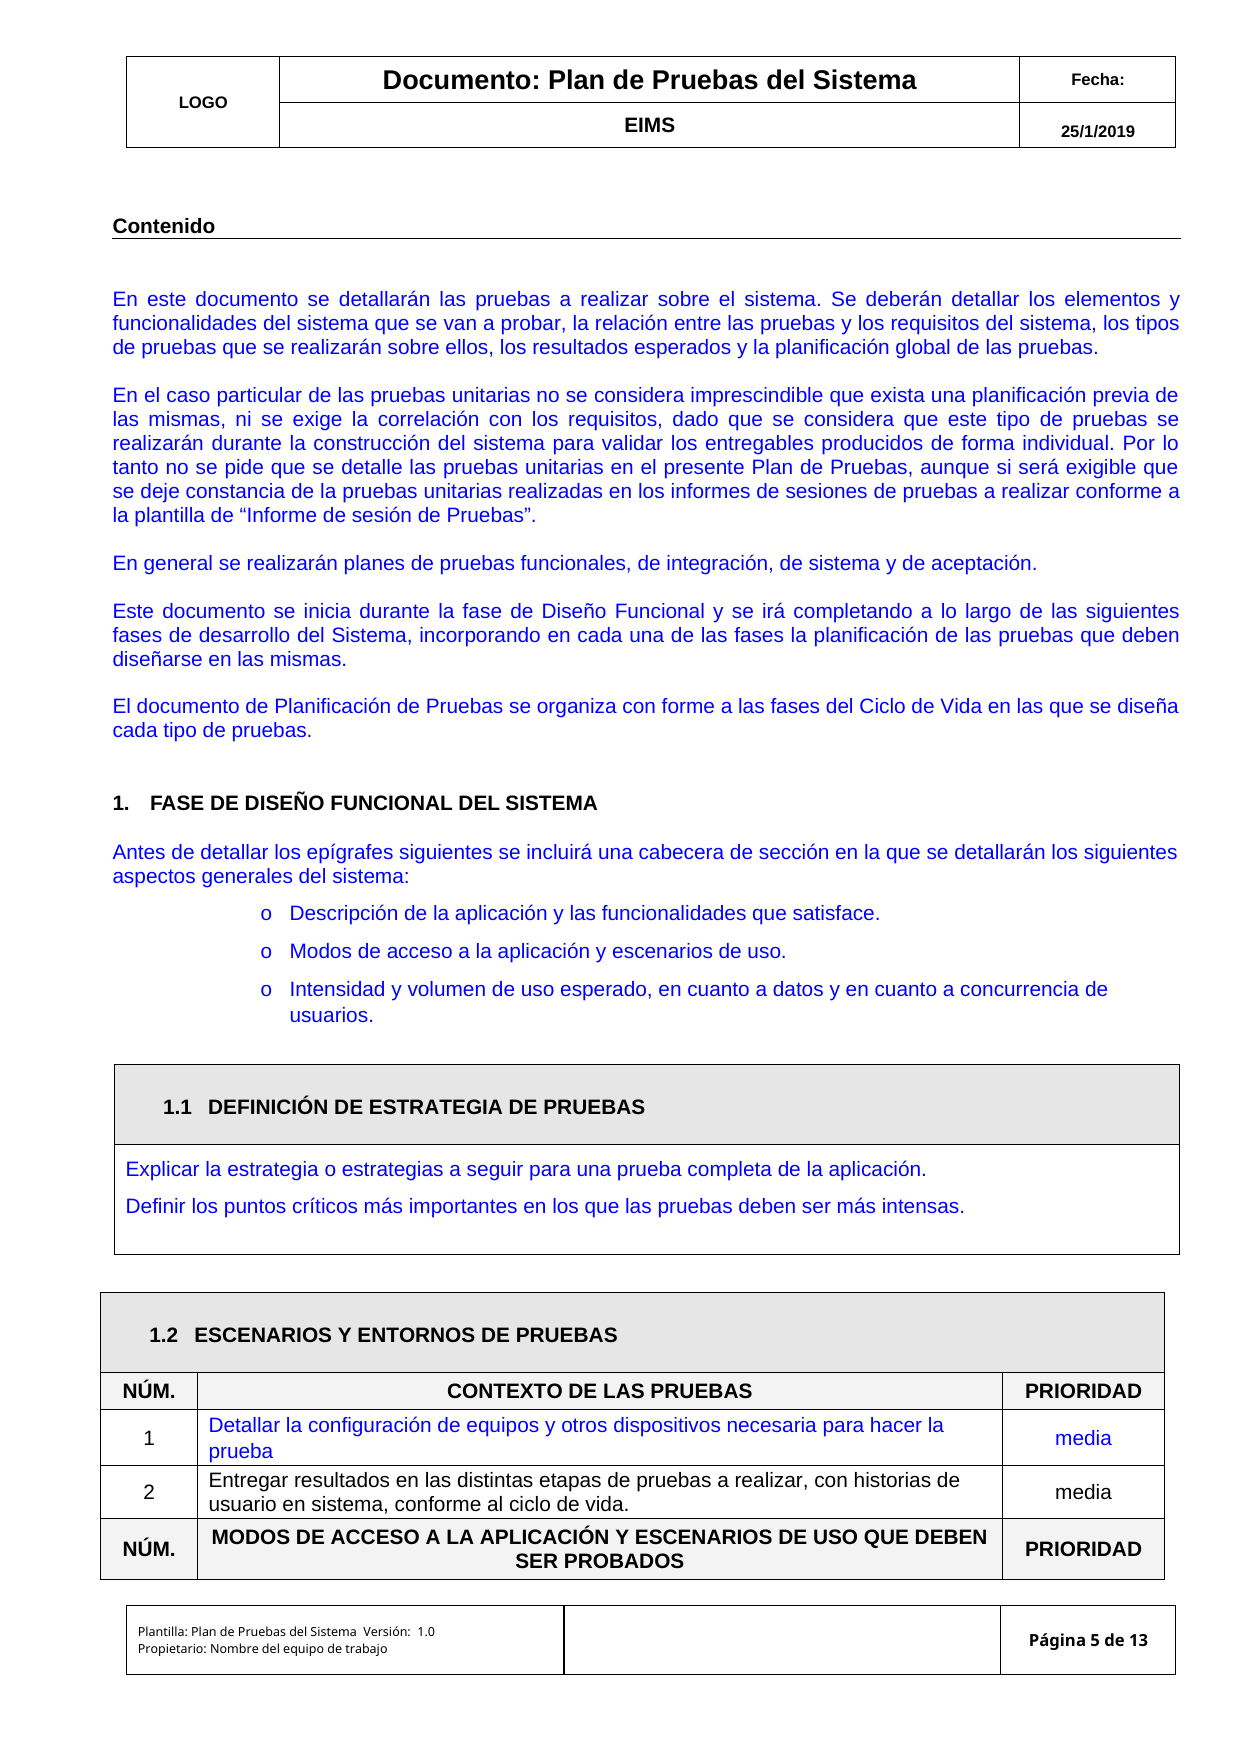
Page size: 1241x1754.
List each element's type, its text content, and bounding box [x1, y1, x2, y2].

text En este documento se detallarán las pruebas a realizar sobre el sistema. Se deberán detallar los elementos y funcionalidades del sistema que se van a probar, la relación entre las pruebas y los requisitos del sistema, los tipos de pruebas que se realizarán sobre ellos, los resultados esperados y la planificación global de las pruebas. [112, 287, 1181, 359]
table_header DEFINICIÓN DE ESTRATEGIA DE PRUEBAS [115, 1065, 1179, 1144]
text El documento de Planificación de Pruebas se organiza con forme a las fases del Ciclo de Vida en las que se diseña cada tipo de pruebas. [112, 694, 1181, 742]
table_cell Explicar la estrategia o estrategias a seguir para una prueba completa de la aplicación. Definir los puntos críticos más importantes en los que las pruebas deben ser más intensas. [115, 1145, 1179, 1254]
table_cell PRIORIDAD [1003, 1373, 1164, 1409]
table_cell 2 [101, 1466, 197, 1518]
list Descripción de la aplicación y las funcionalidades que satisface. [260, 901, 1181, 926]
table_header ESCENARIOS Y ENTORNOS DE PRUEBAS [101, 1293, 1164, 1372]
text En el caso particular de las pruebas unitarias no se considera imprescindible que exista una planificación previa de las mismas, ni se exige la correlación con los requisitos, dado que se considera que este tipo de pruebas se realizarán durante la construcción del sistema para validar los entregables producidos de forma individual. Por lo tanto no se pide que se detalle las pruebas unitarias en el presente Plan de Pruebas, aunque si será exigible que se deje constancia de la pruebas unitarias realizadas en los informes de sesiones de pruebas a realizar conforme a la plantilla de “Informe de sesión de Pruebas”. [112, 383, 1181, 527]
table_cell media [1003, 1410, 1164, 1464]
text En general se realizarán planes de pruebas funcionales, de integración, de sistema y de aceptación. [112, 551, 1181, 574]
text Antes de detallar los epígrafes siguientes se incluirá una cabecera de sección en la que se detallarán los siguientes aspectos generales del sistema: [112, 840, 1181, 888]
list Intensidad y volumen de uso esperado, en cuanto a datos y en cuanto a concurrencia de usuarios. [260, 977, 1181, 1027]
list Modos de acceso a la aplicación y escenarios de uso. [260, 939, 1181, 965]
table_cell NÚM. [101, 1519, 197, 1579]
table_cell Entregar resultados en las distintas etapas de pruebas a realizar, con historias de usuario en sistema, conforme al ciclo de vida. [198, 1466, 1002, 1518]
subtitle FASE DE DISEÑO FUNCIONAL DEL SISTEMA [112, 773, 1181, 815]
table_cell NÚM. [101, 1373, 197, 1409]
table_cell media [1003, 1466, 1164, 1518]
table_cell MODOS DE ACCESO A LA APLICACIÓN Y ESCENARIOS DE USO QUE DEBEN SER PROBADOS [198, 1519, 1002, 1579]
table_cell PRIORIDAD [1003, 1519, 1164, 1579]
table_cell Detallar la configuración de equipos y otros dispositivos necesaria para hacer la prueba [198, 1410, 1002, 1464]
text Este documento se inicia durante la fase de Diseño Funcional y se irá completando a lo largo de las siguientes fases de desarrollo del Sistema, incorporando en cada una de las fases la planificación de las pruebas que deben diseñarse en las mismas. [112, 598, 1181, 670]
title Contenido [112, 214, 1181, 238]
table_cell CONTEXTO DE LAS PRUEBAS [198, 1373, 1002, 1409]
table_cell 1 [101, 1410, 197, 1464]
